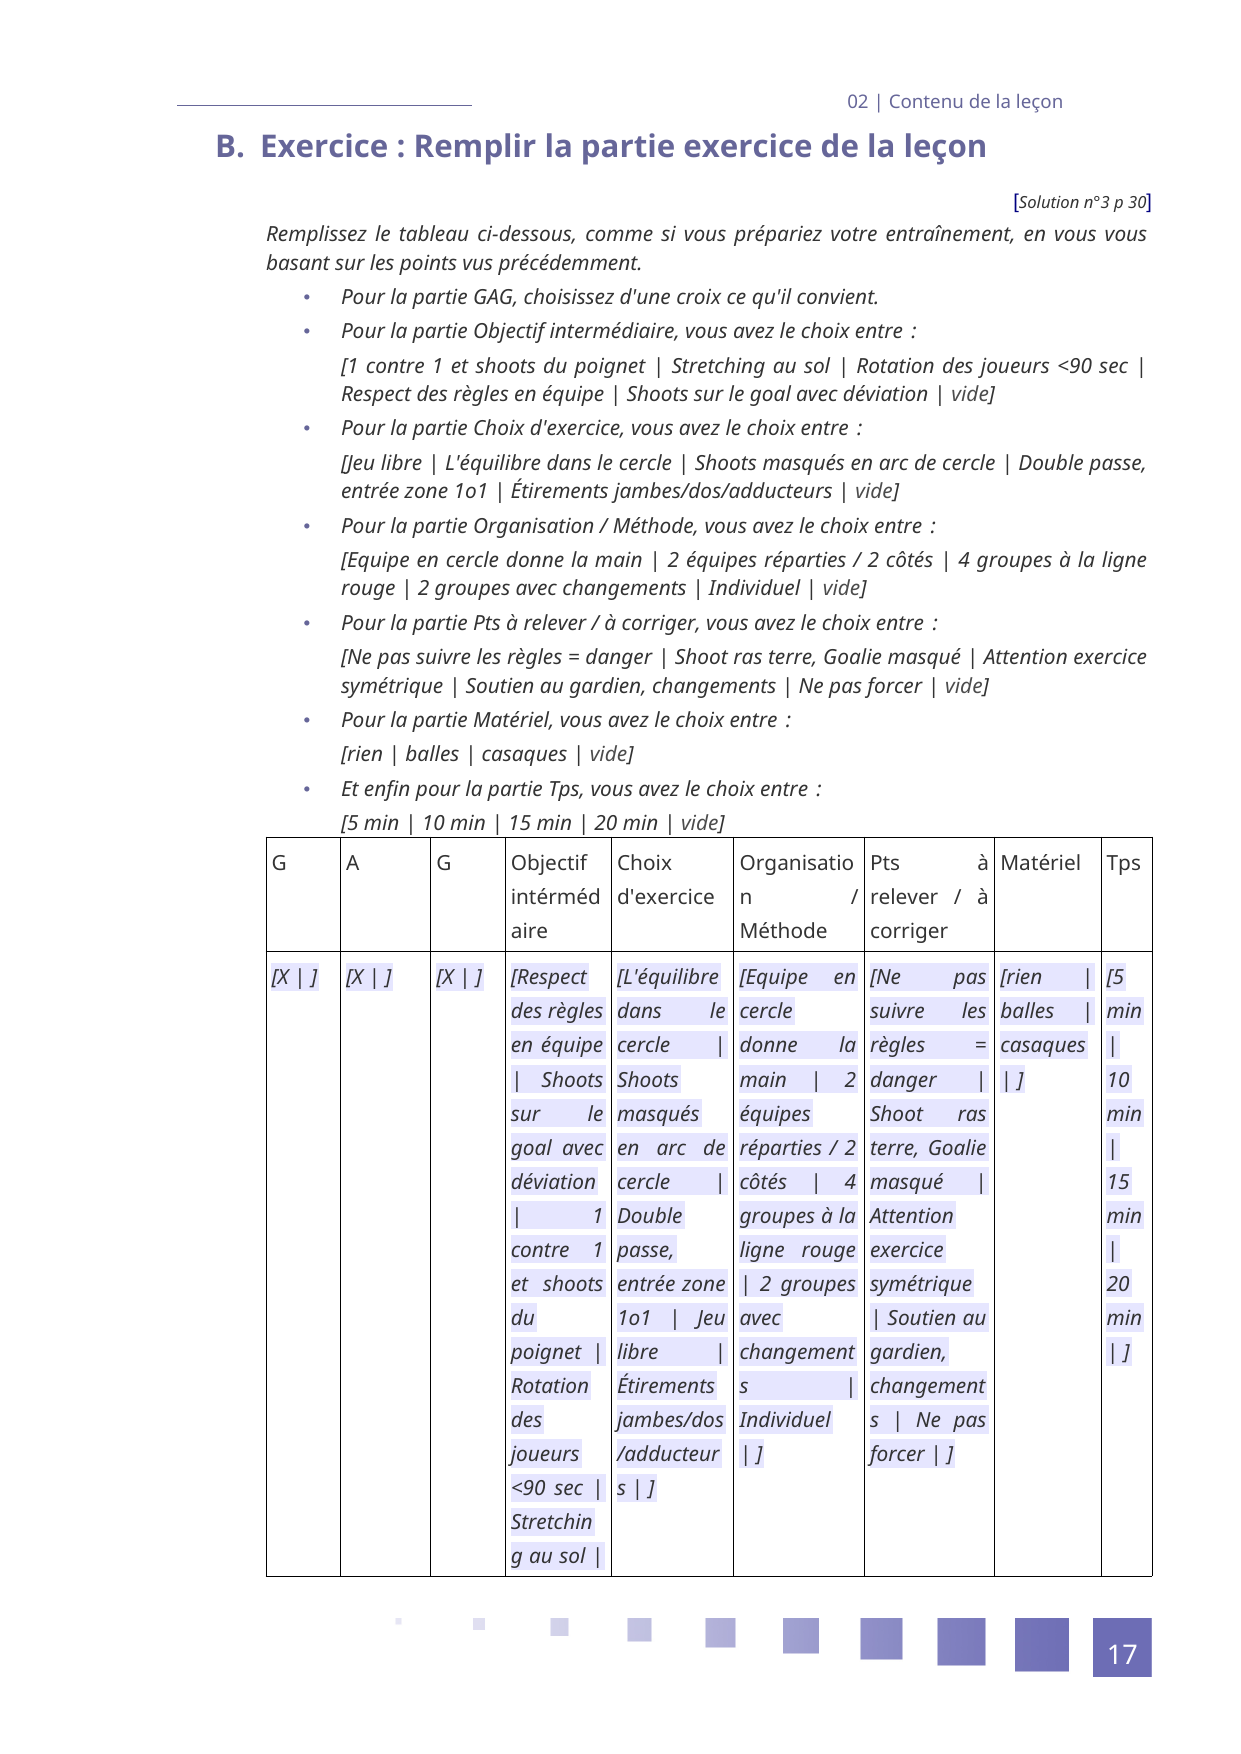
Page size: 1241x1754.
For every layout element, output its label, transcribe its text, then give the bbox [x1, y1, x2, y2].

list [Ne pas suivre les règles = danger | Shoot ras terre, Goalie masqué | Attention exercice symétrique | Soutien au gardien, changements | Ne pas forcer | vide] [303, 642, 1152, 699]
table_cell [X | ] [341, 952, 430, 1576]
list Pour la partie Matériel, vous avez le choix entre : [303, 705, 1152, 733]
list [5 min | 10 min | 15 min | 20 min | vide] [303, 808, 1152, 837]
table_cell [Ne pas suivre les règles = danger | Shoot ras terre, Goalie masqué | Attention exercice symétrique | Soutien au gardien, changements | Ne pas forcer | ] [865, 952, 994, 1576]
table_cell [L'équilibre dans le cercle | Shoots masqués en arc de cercle | Double passe, entrée zone 1o1 | Jeu libre | Étirements jambes/dos/adducteurs | ] [612, 952, 733, 1576]
list [Jeu libre | L'équilibre dans le cercle | Shoots masqués en arc de cercle | Double passe, entrée zone 1o1 | Étirements jambes/dos/adducteurs | vide] [303, 448, 1152, 505]
list Pour la partie Choix d'exercice, vous avez le choix entre : [303, 413, 1152, 442]
table_header Choix d'exercice [612, 838, 733, 951]
list [1 contre 1 et shoots du poignet | Stretching au sol | Rotation des joueurs <90 sec | Respect des règles en équipe | Shoots sur le goal avec déviation | vide] [303, 351, 1152, 408]
list Pour la partie Organisation / Méthode, vous avez le choix entre : [303, 511, 1152, 539]
table_cell [X | ] [431, 952, 505, 1576]
table_header Pts à relever / à corriger [865, 838, 994, 951]
table_header G [431, 838, 505, 951]
title Exercice : Remplir la partie exercice de la leçon [207, 124, 1152, 167]
text [Solution n°3 p 28] [266, 190, 1152, 213]
table_header Tps [1102, 838, 1152, 951]
picture [351, 1618, 1152, 1678]
list Pour la partie Pts à relever / à corriger, vous avez le choix entre : [303, 608, 1152, 636]
list [Equipe en cercle donne la main | 2 équipes réparties / 2 côtés | 4 groupes à la ligne rouge | 2 groupes avec changements | Individuel | vide] [303, 545, 1152, 602]
table_cell [5 min | 10 min | 15 min | 20 min | ] [1102, 952, 1152, 1576]
list Pour la partie Objectif intermédiaire, vous avez le choix entre : [303, 316, 1152, 345]
table_header Matériel [995, 838, 1101, 951]
table_cell [Equipe en cercle donne la main | 2 équipes réparties / 2 côtés | 4 groupes à la ligne rouge | 2 groupes avec changements | Individuel | ] [734, 952, 864, 1576]
table_header Organisation / Méthode [734, 838, 864, 951]
table_cell [rien | balles | casaques | ] [995, 952, 1101, 1576]
table_header Objectif intérmédaire [506, 838, 611, 951]
table_header G [267, 838, 340, 951]
list [rien | balles | casaques | vide] [303, 739, 1152, 768]
table_cell [X | ] [267, 952, 340, 1576]
table_cell [Respect des règles en équipe | Shoots sur le goal avec déviation | 1 contre 1 et shoots du poignet | Rotation des joueurs <90 sec | Stretching au sol | [506, 952, 611, 1576]
list Pour la partie GAG, choisissez d'une croix ce qu'il convient. [303, 282, 1152, 310]
table_header A [341, 838, 430, 951]
list Et enfin pour la partie Tps, vous avez le choix entre : [303, 774, 1152, 802]
text Remplissez le tableau ci-dessous, comme si vous prépariez votre entraînement, en vous vous basant sur les points vus précédemment. [266, 219, 1152, 276]
